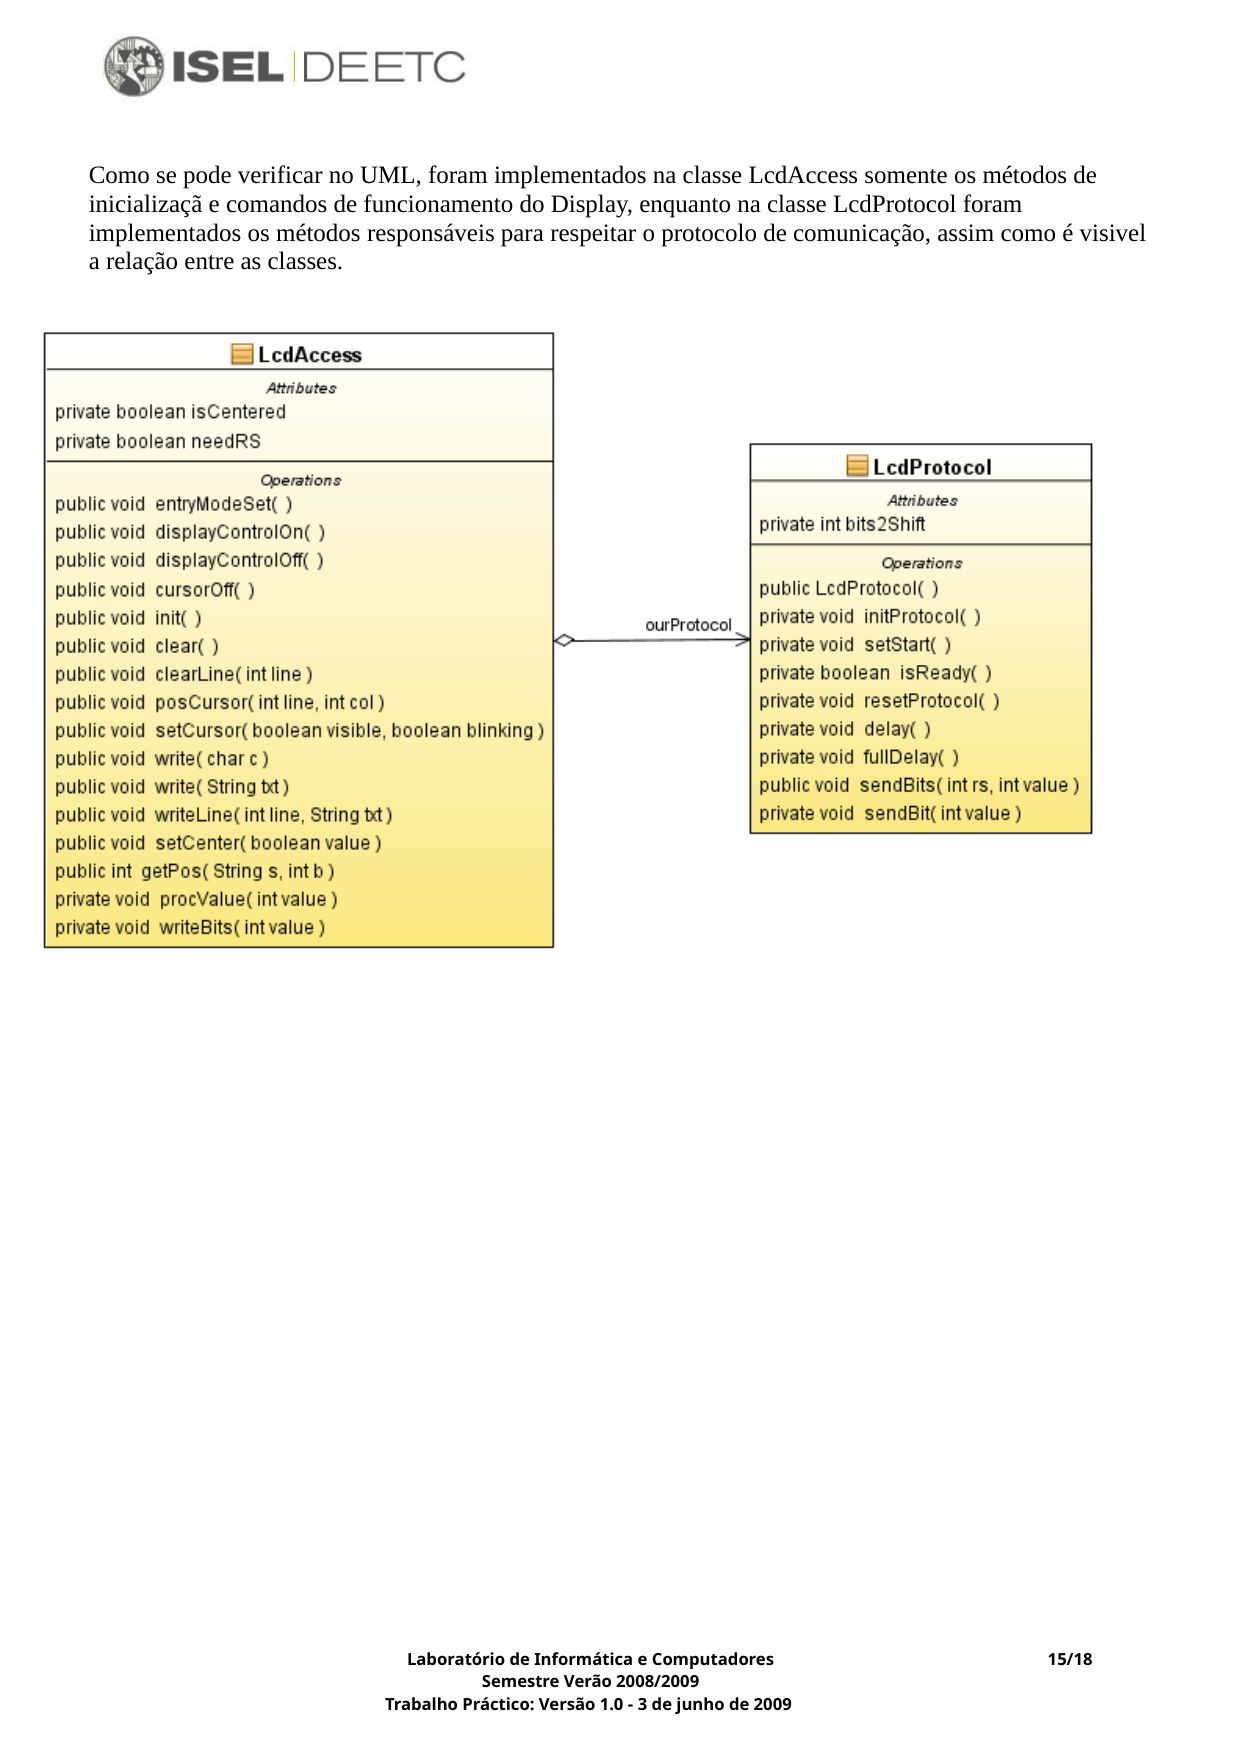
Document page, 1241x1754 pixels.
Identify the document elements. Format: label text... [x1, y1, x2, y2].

text Como se pode verificar no UML, foram implementados na classe LcdAccess somente os métodos de inicializaçã e comandos de funcionamento do Display, enquanto na classe LcdProtocol foram implementados os métodos responsáveis para respeitar o protocolo de comunicação, assim como é visivel a relação entre as classes. [88, 160, 1152, 275]
picture [94, 21, 496, 122]
picture [41, 328, 1102, 953]
